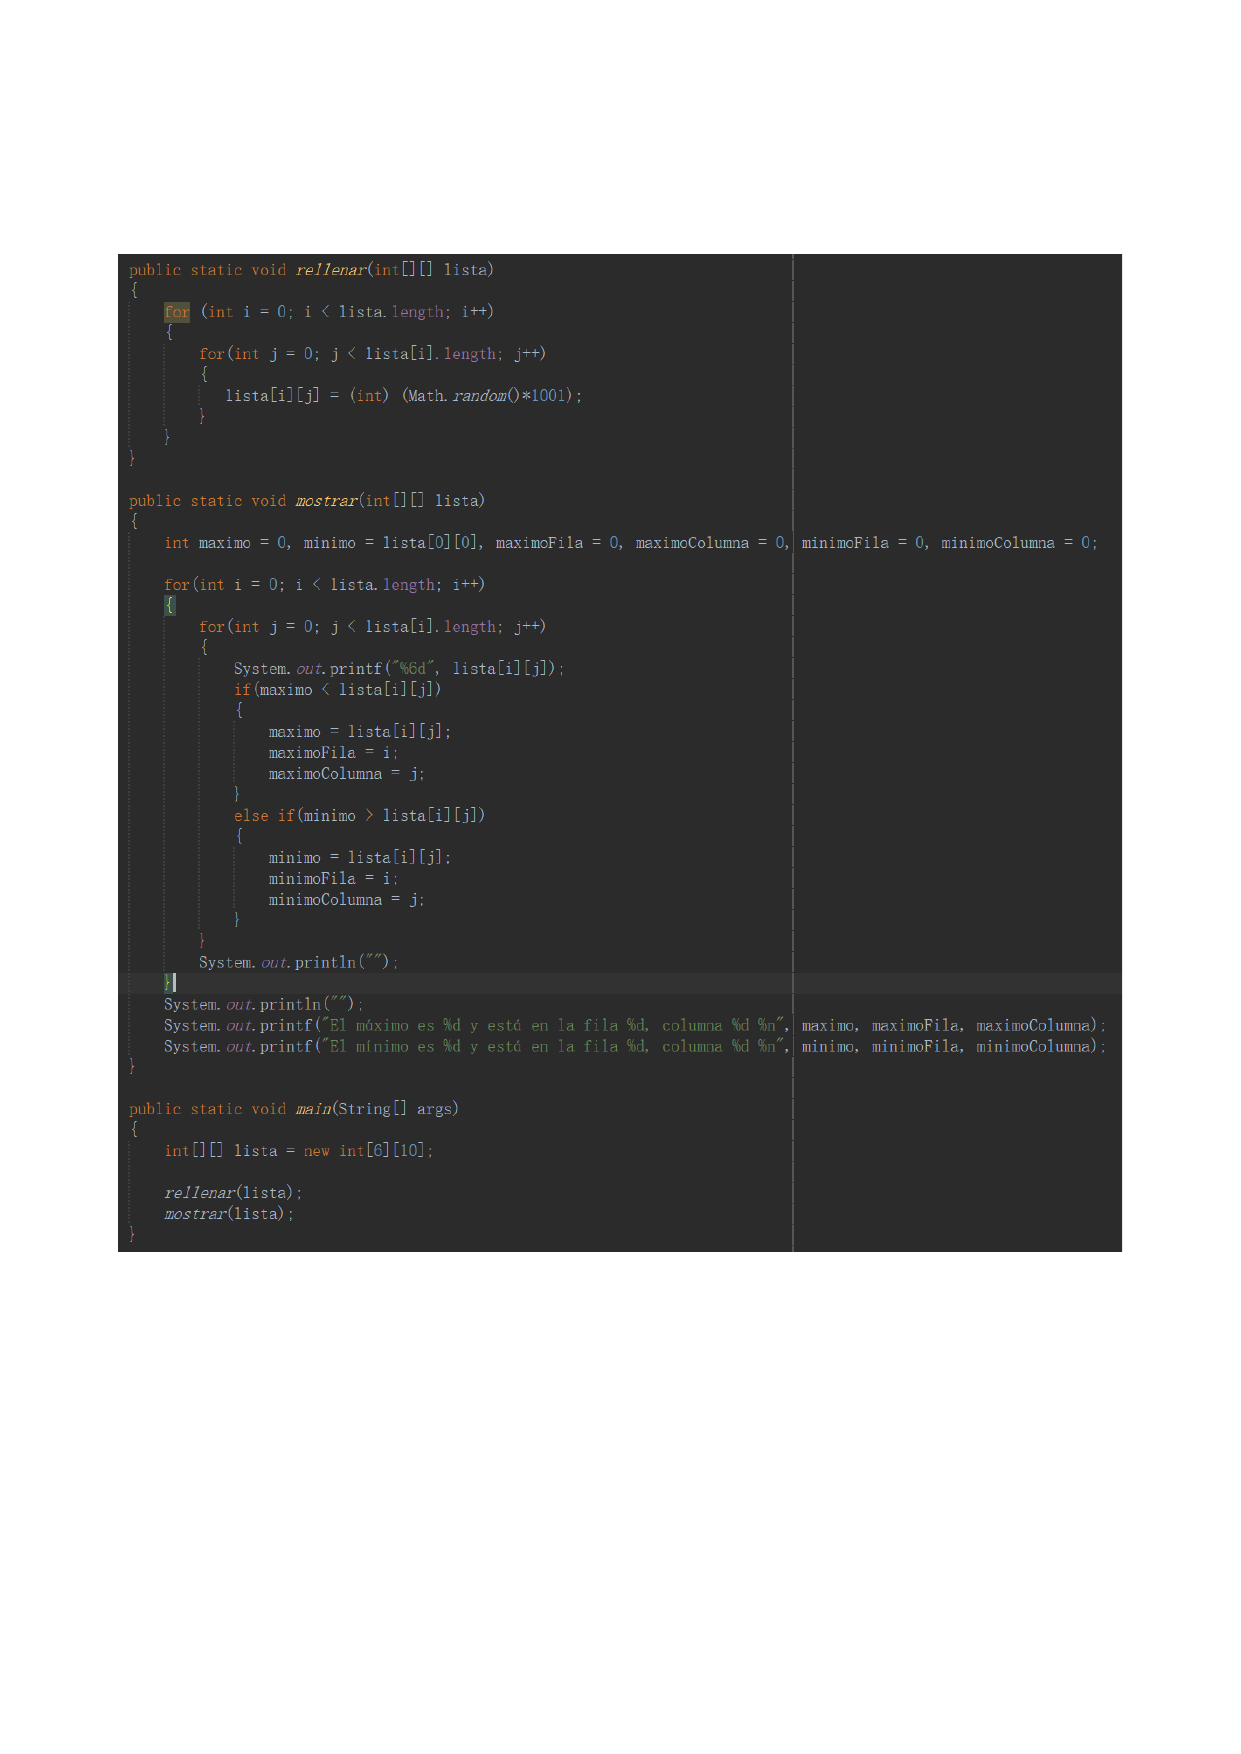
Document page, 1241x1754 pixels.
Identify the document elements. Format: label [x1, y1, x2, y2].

picture [118, 254, 1123, 1252]
